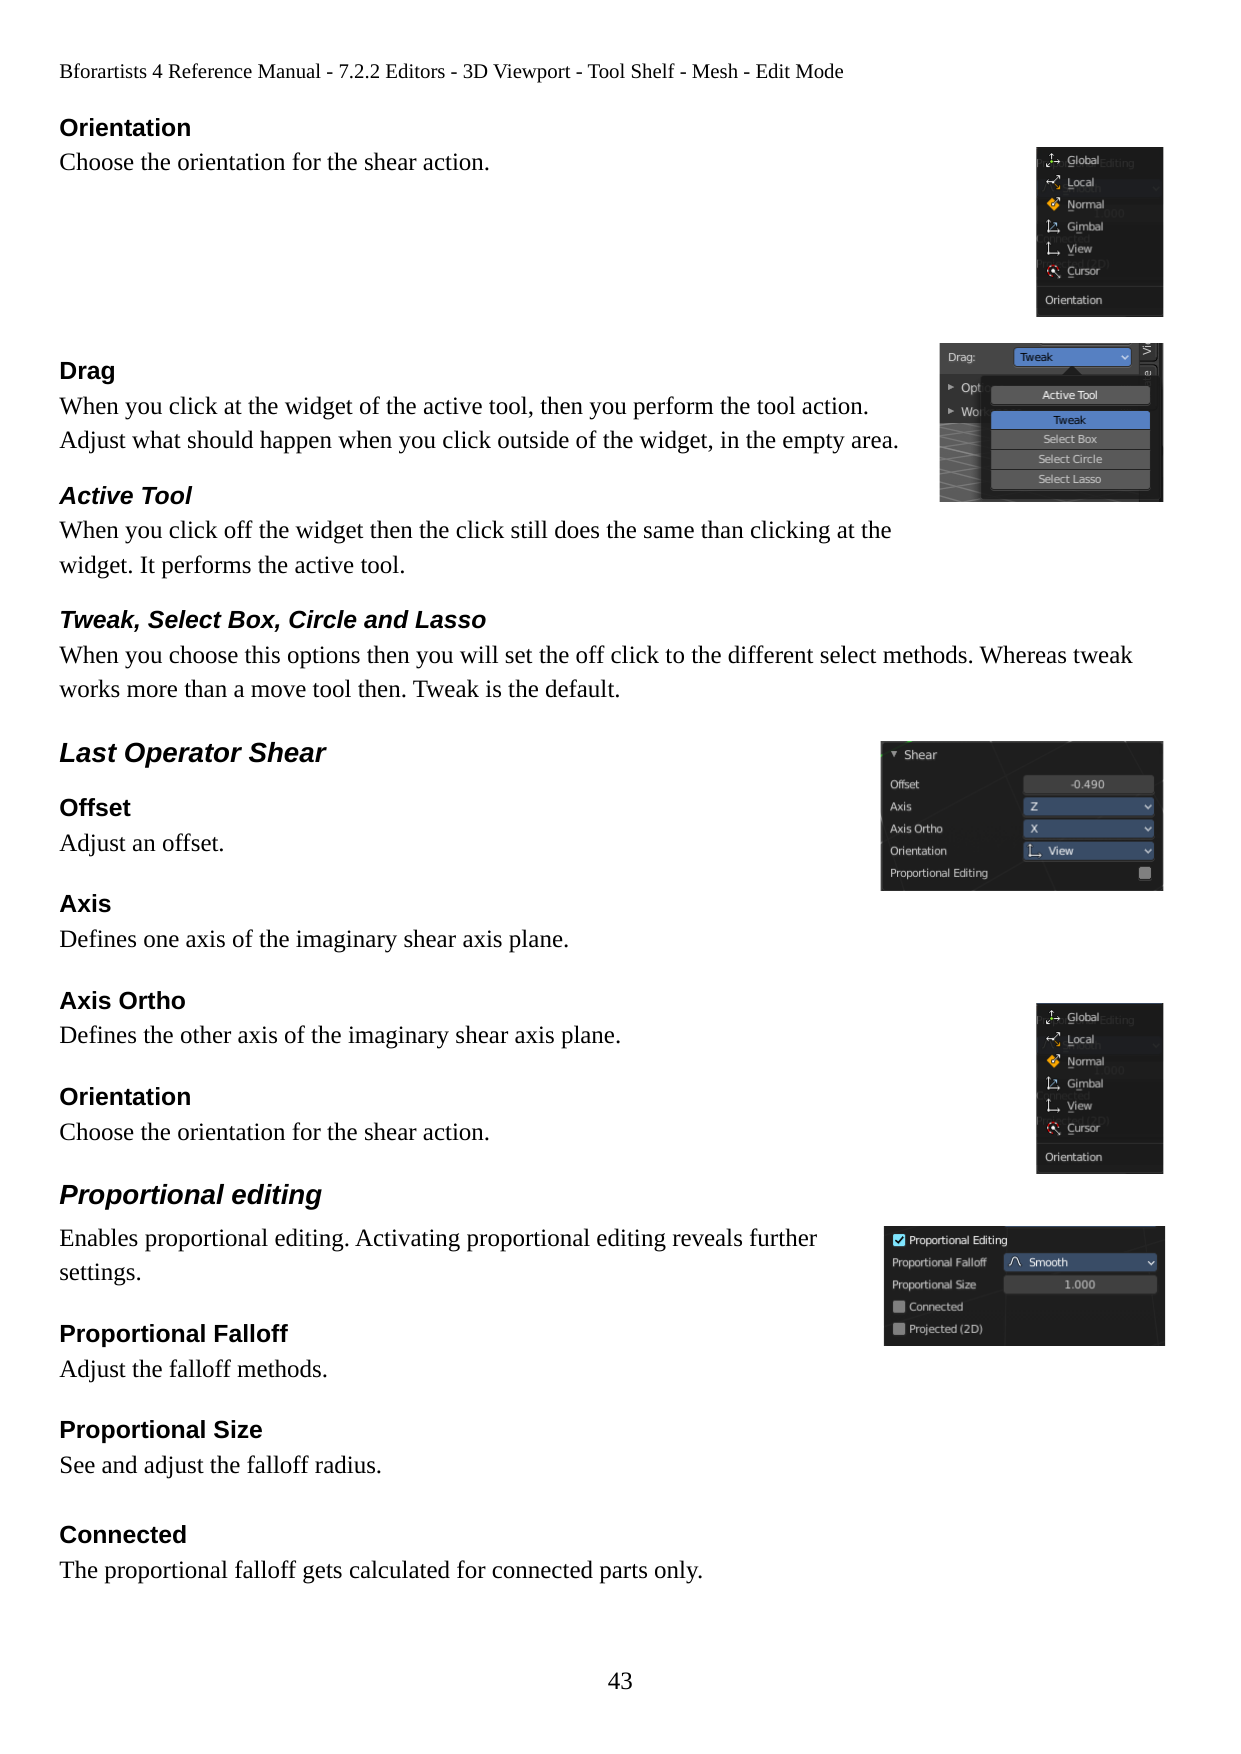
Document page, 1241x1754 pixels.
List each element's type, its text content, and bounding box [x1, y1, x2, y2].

picture [1036, 147, 1164, 317]
text When you click at the widget of the active tool, then you perform the tool action. Adjust what should happen when you click outside of the widget, in the empty area. [59, 391, 939, 454]
subtitle Axis Ortho [59, 986, 1181, 1014]
text [1164, 828, 1181, 857]
text Choose the orientation for the shear action. [59, 1117, 1036, 1146]
text When you choose this options then you will set the off click to the different select methods. Whereas tweak works more than a move tool then. Tweak is the default. [59, 640, 1181, 703]
picture [880, 741, 1164, 891]
subtitle Drag [59, 356, 939, 385]
text Defines the other axis of the imaginary shear axis plane. [59, 1021, 1036, 1049]
subtitle Offset [59, 793, 880, 822]
subtitle Active Tool [59, 481, 1181, 509]
text Adjust the falloff methods. [59, 1354, 1181, 1382]
picture [939, 343, 1164, 502]
text Enables proportional editing. Activating proportional editing reveals further settings. [59, 1223, 1181, 1286]
subtitle [1164, 356, 1181, 385]
picture [883, 1226, 1166, 1346]
subtitle Proportional editing [59, 1178, 1181, 1210]
subtitle [1164, 1082, 1181, 1111]
text Defines one axis of the imaginary shear axis plane. [59, 924, 1181, 953]
text See and adjust the falloff radius. [59, 1450, 1181, 1479]
subtitle Proportional Falloff [59, 1319, 1181, 1347]
subtitle Connected [59, 1520, 1181, 1548]
subtitle Orientation [59, 1082, 1036, 1111]
text When you click off the widget then the click still does the same than clicking at the widget. It performs the active tool. [59, 516, 1181, 579]
subtitle Tweak, Select Box, Circle and Lasso [59, 605, 1181, 634]
subtitle Proportional Size [59, 1415, 1181, 1444]
text Adjust an offset. [59, 828, 880, 857]
subtitle Axis [59, 889, 1181, 918]
subtitle Last Operator Shear [59, 736, 1181, 768]
subtitle Orientation [59, 113, 1181, 141]
picture [1036, 1003, 1164, 1174]
text The proportional falloff gets calculated for connected parts only. [59, 1555, 1181, 1583]
text Choose the orientation for the shear action. [59, 147, 1036, 176]
subtitle [1164, 793, 1181, 822]
